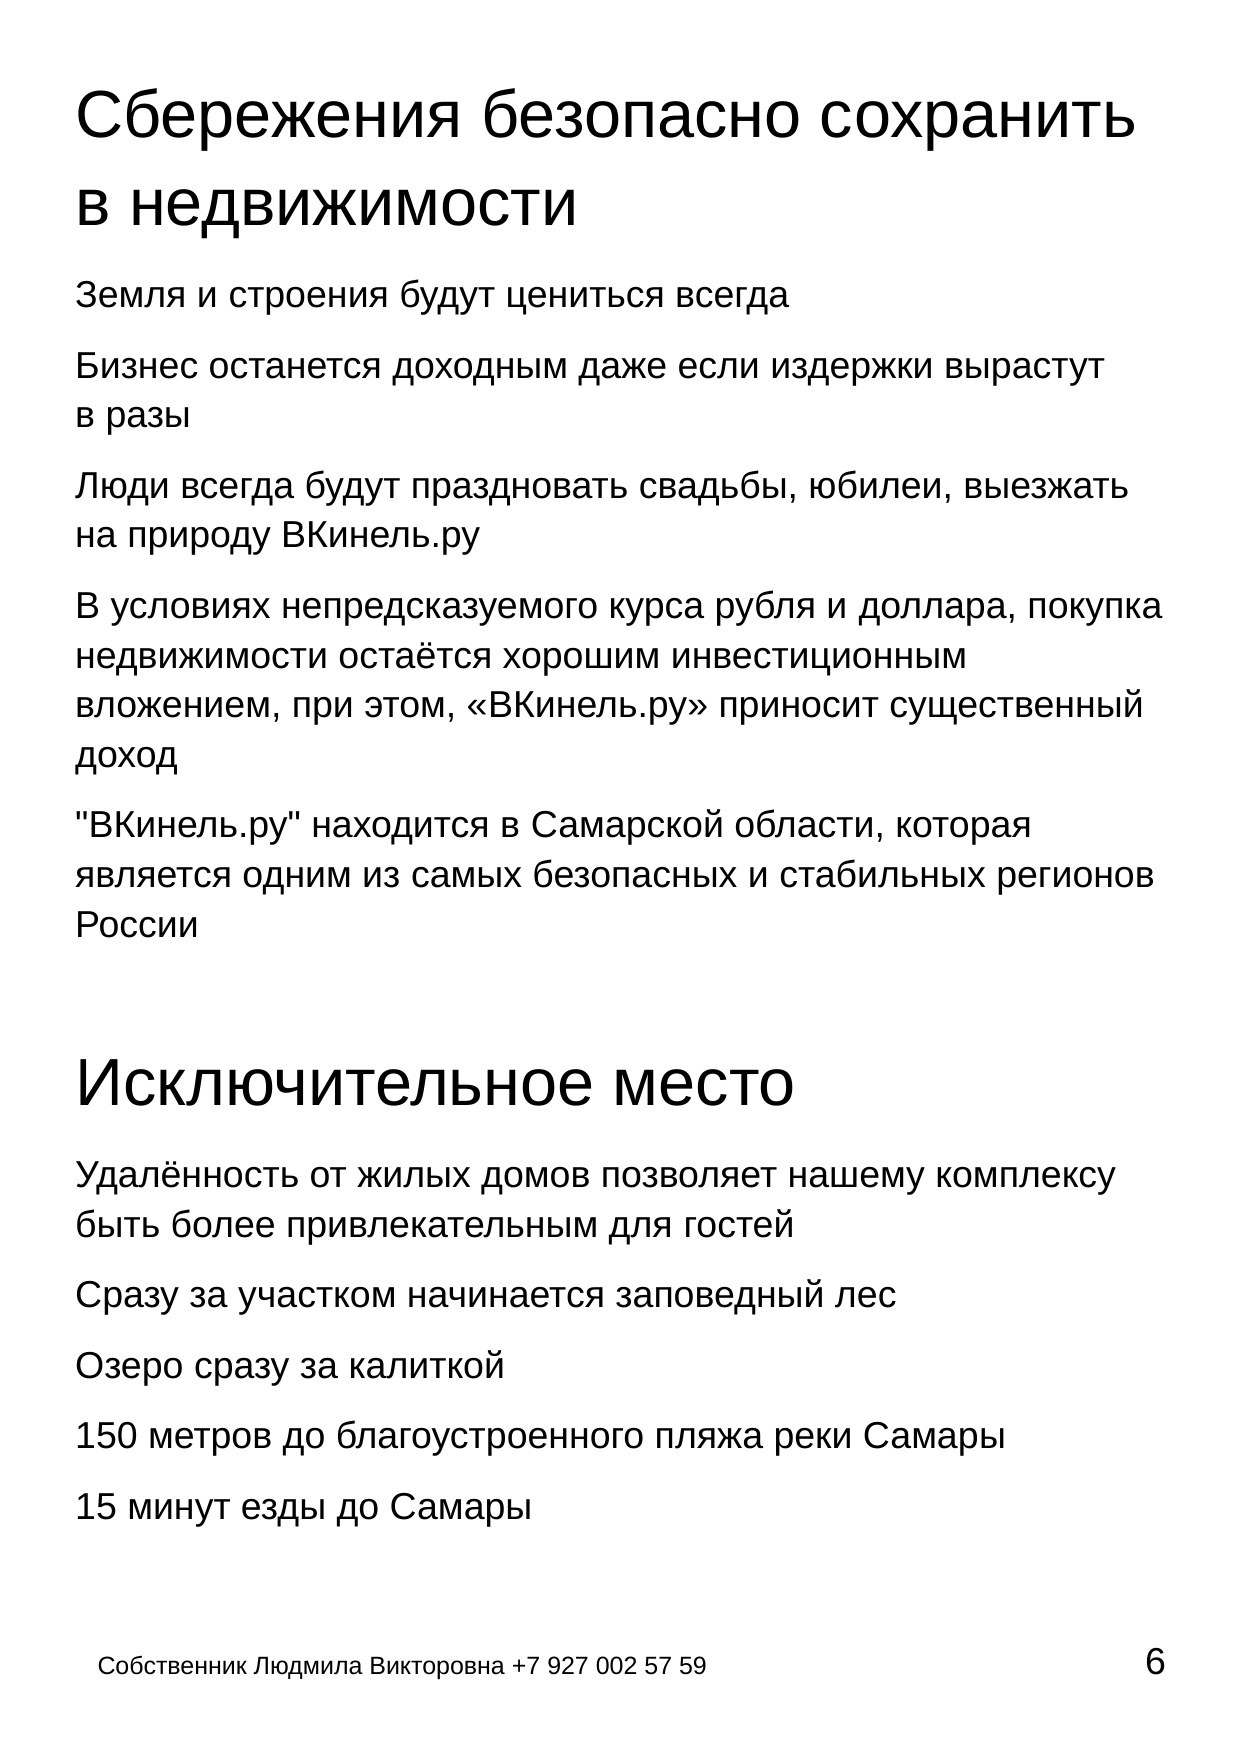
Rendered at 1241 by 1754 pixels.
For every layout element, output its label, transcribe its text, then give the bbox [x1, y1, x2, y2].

text Удалённость от жилых домов позволяет нашему комплексу быть более привлекательным для гостей [75, 1152, 1166, 1245]
text Сразу за участком начинается заповедный лес [75, 1272, 1166, 1316]
text 15 минут езды до Самары [75, 1484, 1166, 1527]
text Земля и строения будут цениться всегда [75, 272, 1166, 315]
text "ВКинель.ру" находится в Самарской области, которая является одним из самых безопасных и стабильных регионов России [75, 803, 1166, 945]
text 150 метров до благоустроенного пляжа реки Самары [75, 1414, 1166, 1457]
text Люди всегда будут праздновать свадьбы, юбилеи, выезжать на природу ВКинель.ру [75, 463, 1166, 556]
text Озеро сразу за калиткой [75, 1343, 1166, 1386]
text Бизнес останется доходным даже если издержки вырастут в разы [75, 343, 1166, 436]
text В условиях непредсказуемого курса рубля и доллара, покупка недвижимости остаётся хорошим инвестиционным вложением, при этом, «ВКинель.ру» приносит существенный доход [75, 583, 1166, 775]
subtitle Сбережения безопасно сохранить в недвижимости [75, 75, 1166, 240]
subtitle Исключительное место [75, 1043, 1166, 1120]
